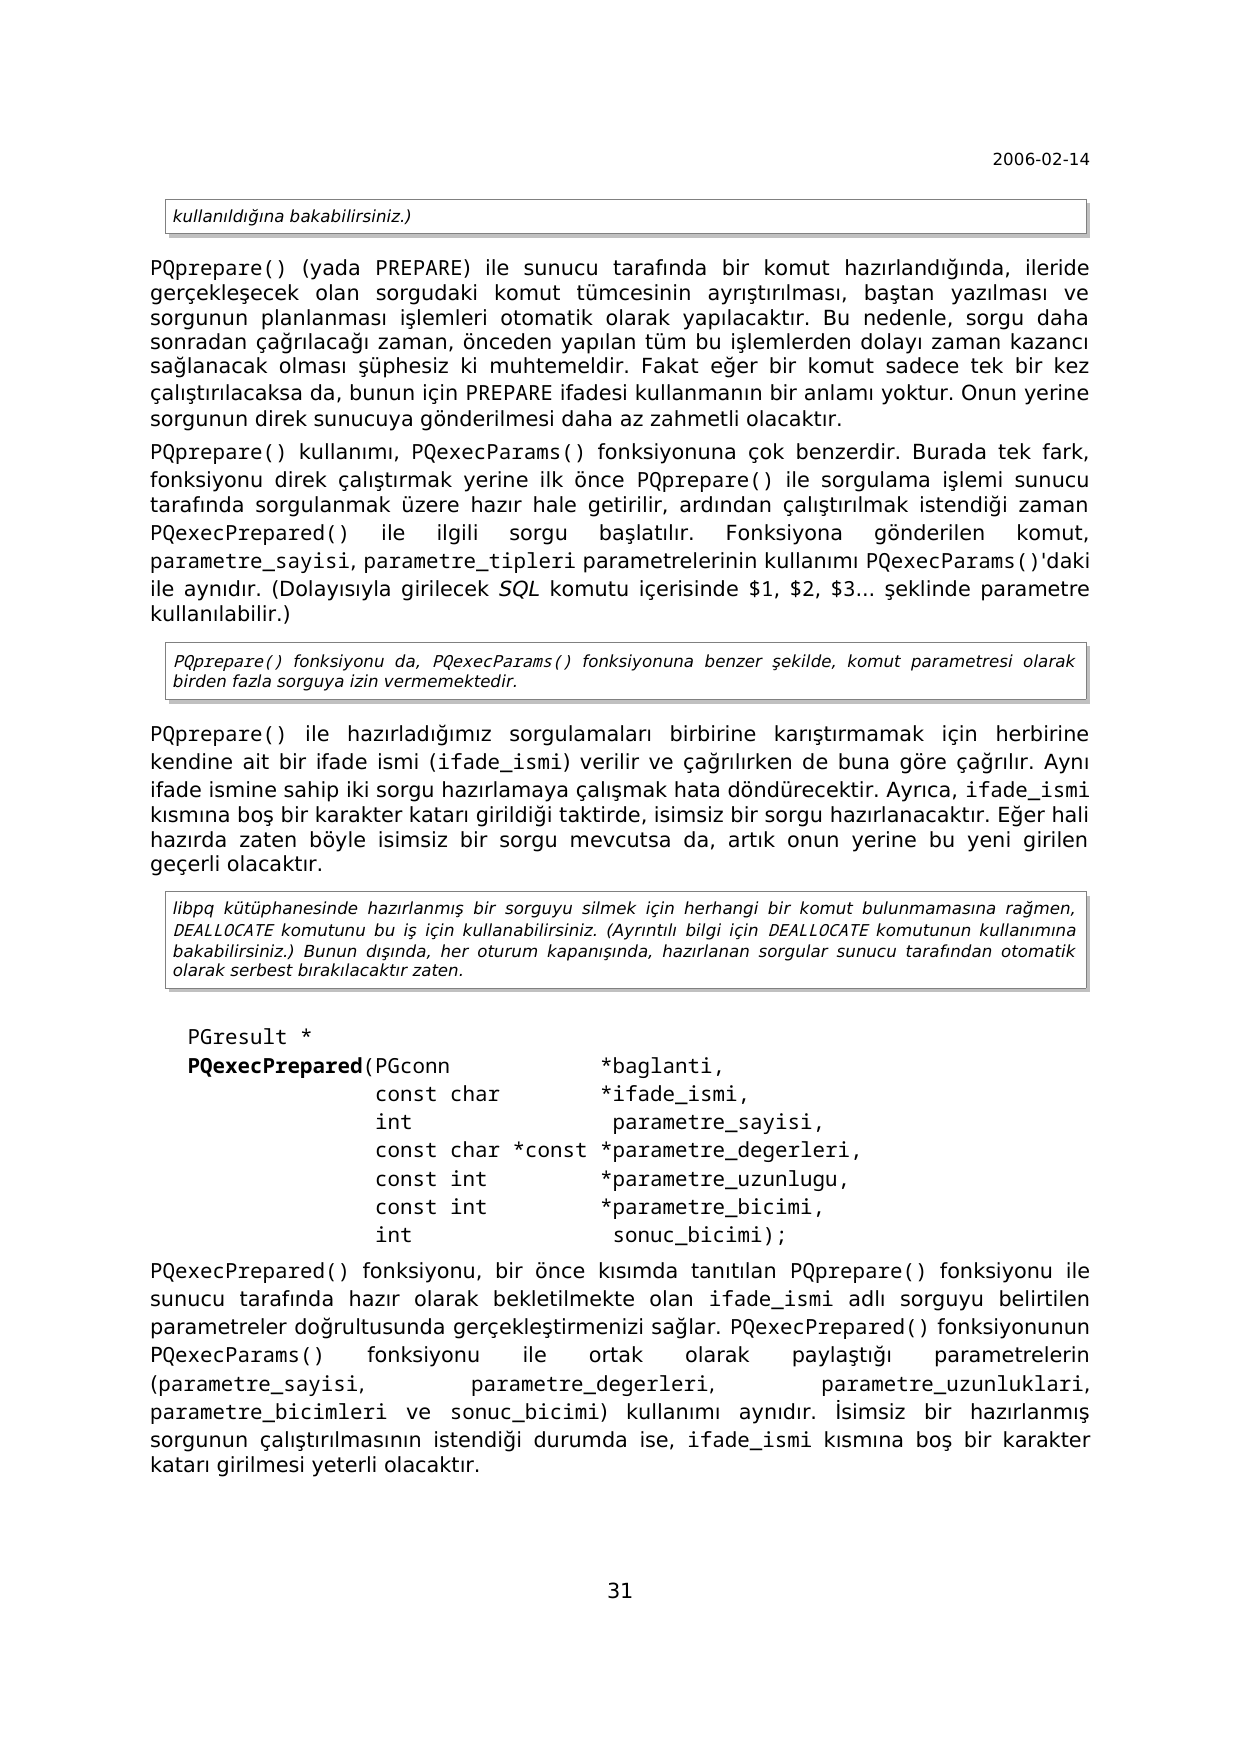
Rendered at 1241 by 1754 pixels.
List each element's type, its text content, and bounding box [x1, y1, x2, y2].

text PQprepare() (yada PREPARE) ile sunucu tarafında bir komut hazırlandığında, ileride gerçekleşecek olan sorgudaki komut tümcesinin ayrıştırılması, baştan yazılması ve sorgunun planlanması işlemleri otomatik olarak yapılacaktır. Bu nedenle, sorgu daha sonradan çağrılacağı zaman, önceden yapılan tüm bu işlemlerden dolayı zaman kazancı sağlanacak olması şüphesiz ki muhtemeldir. Fakat eğer bir komut sadece tek bir kez çalıştırılacaksa da, bunun için PREPARE ifadesi kullanmanın bir anlamı yoktur. Onun yerine sorgunun direk sunucuya gönderilmesi daha az zahmetli olacaktır. [150, 253, 1090, 431]
text PQprepare() kullanımı, PQexecParams() fonksiyonuna çok benzerdir. Burada tek fark, fonksiyonu direk çalıştırmak yerine ilk önce PQprepare() ile sorgulama işlemi sunucu tarafında sorgulanmak üzere hazır hale getirilir, ardından çalıştırılmak istendiği zaman PQexecPrepared() ile ilgili sorgu başlatılır. Fonksiyona gönderilen komut, parametre_sayisi, parametre_tipleri parametrelerinin kullanımı PQexecParams()'daki ile aynıdır. (Dolayısıyla girilecek SQL komutu içerisinde $1, $2, $3... şeklinde parametre kullanılabilir.) [150, 437, 1090, 627]
text PQprepare() fonksiyonu da, PQexecParams() fonksiyonuna benzer şekilde, komut parametresi olarak birden fazla sorguya izin vermemektedir. [166, 643, 1086, 699]
text PQprepare() ile hazırladığımız sorgulamaları birbirine karıştırmamak için herbirine kendine ait bir ifade ismi (ifade_ismi) verilir ve çağrılırken de buna göre çağrılır. Aynı ifade ismine sahip iki sorgu hazırlamaya çalışmak hata döndürecektir. Ayrıca, ifade_ismi kısmına boş bir karakter katarı girildiği taktirde, isimsiz bir sorgu hazırlanacaktır. Eğer hali hazırda zaten böyle isimsiz bir sorgu mevcutsa da, artık onun yerine bu yeni girilen geçerli olacaktır. [150, 719, 1090, 876]
text PGresult * PQexecPrepared(PGconn *baglanti, const char *ifade_ismi, int parametre_sayisi, const char *const *parametre_degerleri, const int *parametre_uzunlugu, const int *parametre_bicimi, int sonuc_bicimi); [187, 1022, 1090, 1248]
text libpq kütüphanesinde hazırlanmış bir sorguyu silmek için herhangi bir komut bulunmamasına rağmen, DEALLOCATE komutunu bu iş için kullanabilirsiniz. (Ayrıntılı bilgi için DEALLOCATE komutunun kullanımına bakabilirsiniz.) Bunun dışında, her oturum kapanışında, hazırlanan sorgular sunucu tarafından otomatik olarak serbest bırakılacaktır zaten. [166, 892, 1086, 988]
text PQexecPrepared() fonksiyonu, bir önce kısımda tanıtılan PQprepare() fonksiyonu ile sunucu tarafında hazır olarak bekletilmekte olan ifade_ismi adlı sorguyu belirtilen parametreler doğrultusunda gerçekleştirmenizi sağlar. PQexecPrepared() fonksiyonunun PQexecParams() fonksiyonu ile ortak olarak paylaştığı parametrelerin (parametre_sayisi, parametre_degerleri, parametre_uzunluklari, parametre_bicimleri ve sonuc_bicimi) kullanımı aynıdır. İsimsiz bir hazırlanmış sorgunun çalıştırılmasının istendiği durumda ise, ifade_ismi kısmına boş bir karakter katarı girilmesi yeterli olacaktır. [150, 1256, 1090, 1478]
text kullanıldığına bakabilirsiniz.) [166, 200, 1086, 233]
